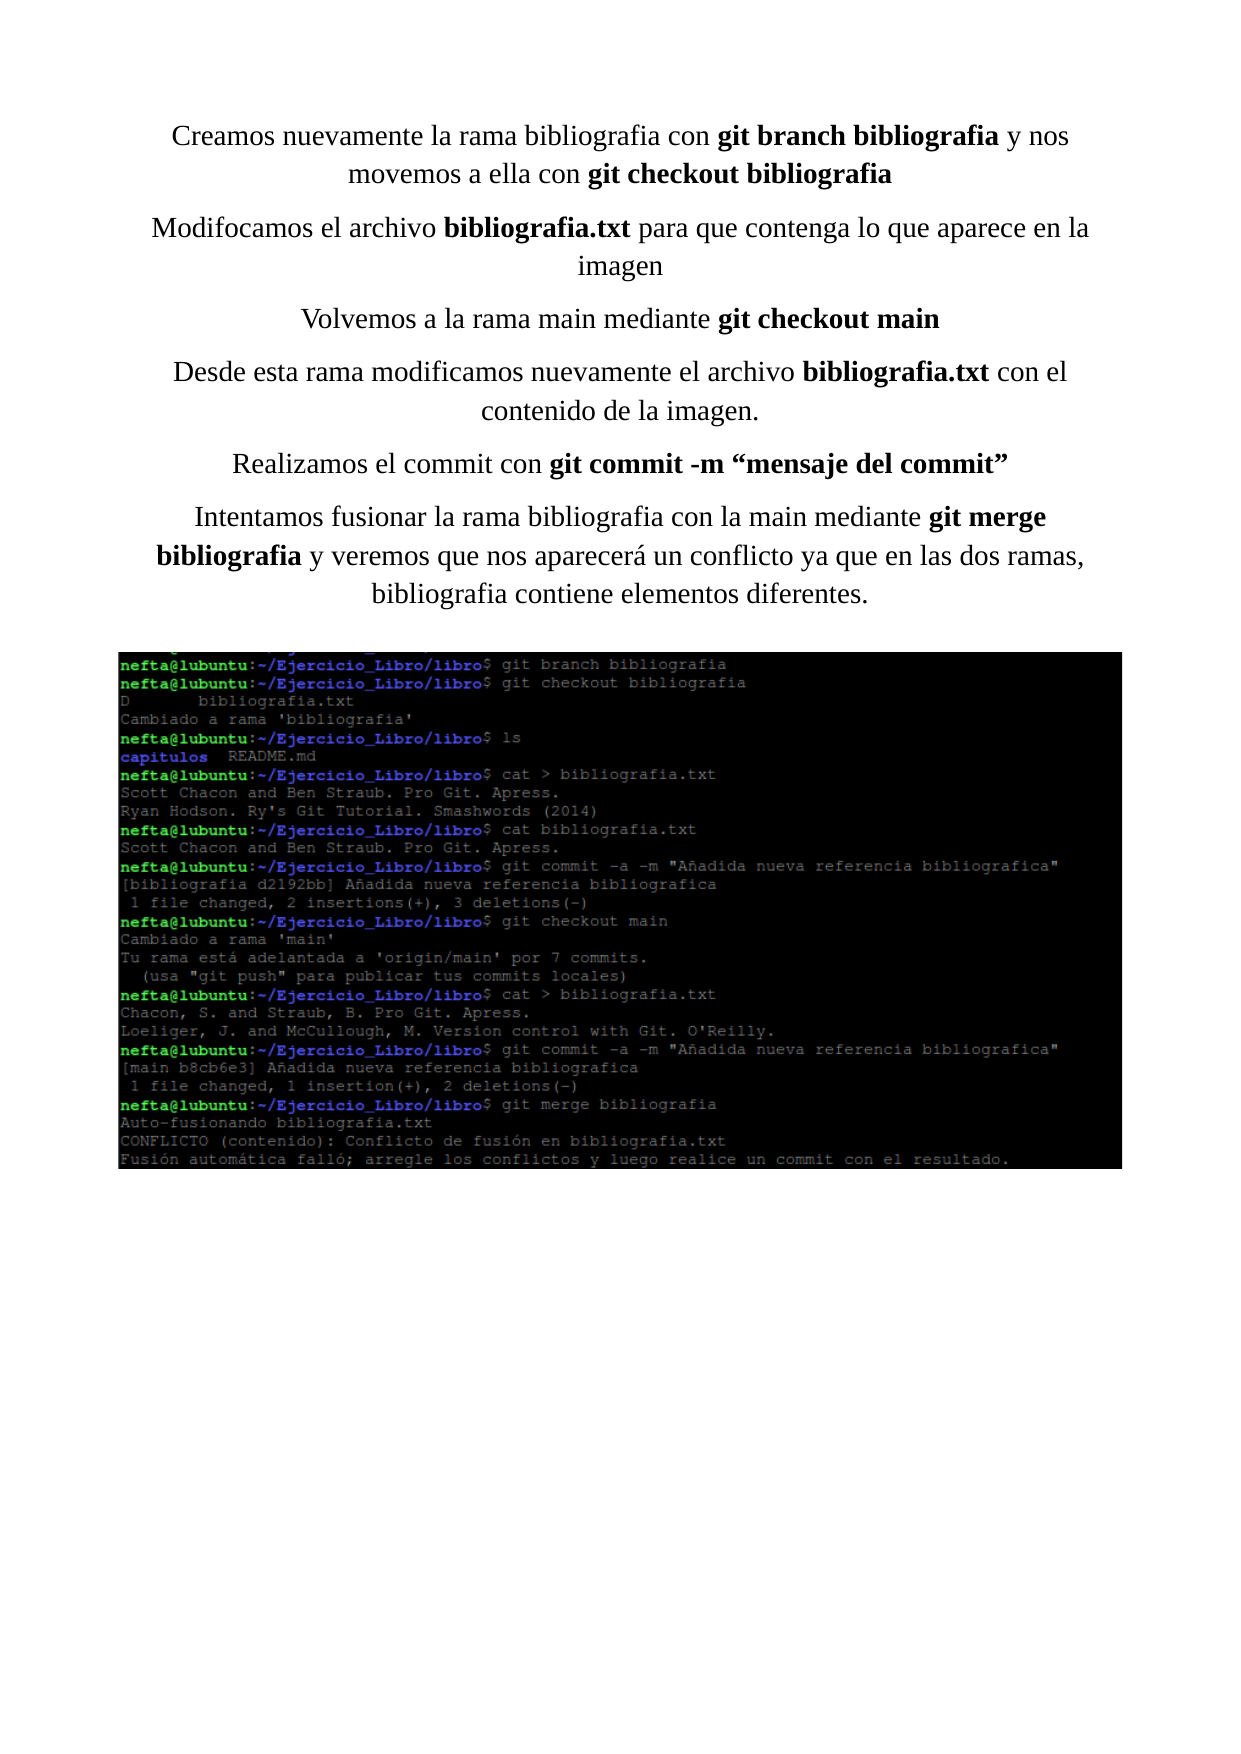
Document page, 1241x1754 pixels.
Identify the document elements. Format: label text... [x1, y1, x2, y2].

text Modifocamos el archivo bibliografia.txt para que contenga lo que aparece en la imagen [118, 210, 1122, 282]
text Creamos nuevamente la rama bibliografia con git branch bibliografia y nos movemos a ella con git checkout bibliografia [118, 118, 1122, 190]
text Volvemos a la rama main mediante git checkout main [118, 301, 1122, 335]
text Intentamos fusionar la rama bibliografia con la main mediante git merge bibliografia y veremos que nos aparecerá un conflicto ya que en las dos ramas, bibliografia contiene elementos diferentes. [118, 499, 1122, 610]
picture [118, 652, 1123, 1169]
text Desde esta rama modificamos nuevamente el archivo bibliografia.txt con el contenido de la imagen. [118, 354, 1122, 427]
text Realizamos el commit con git commit -m “mensaje del commit” [118, 446, 1122, 480]
